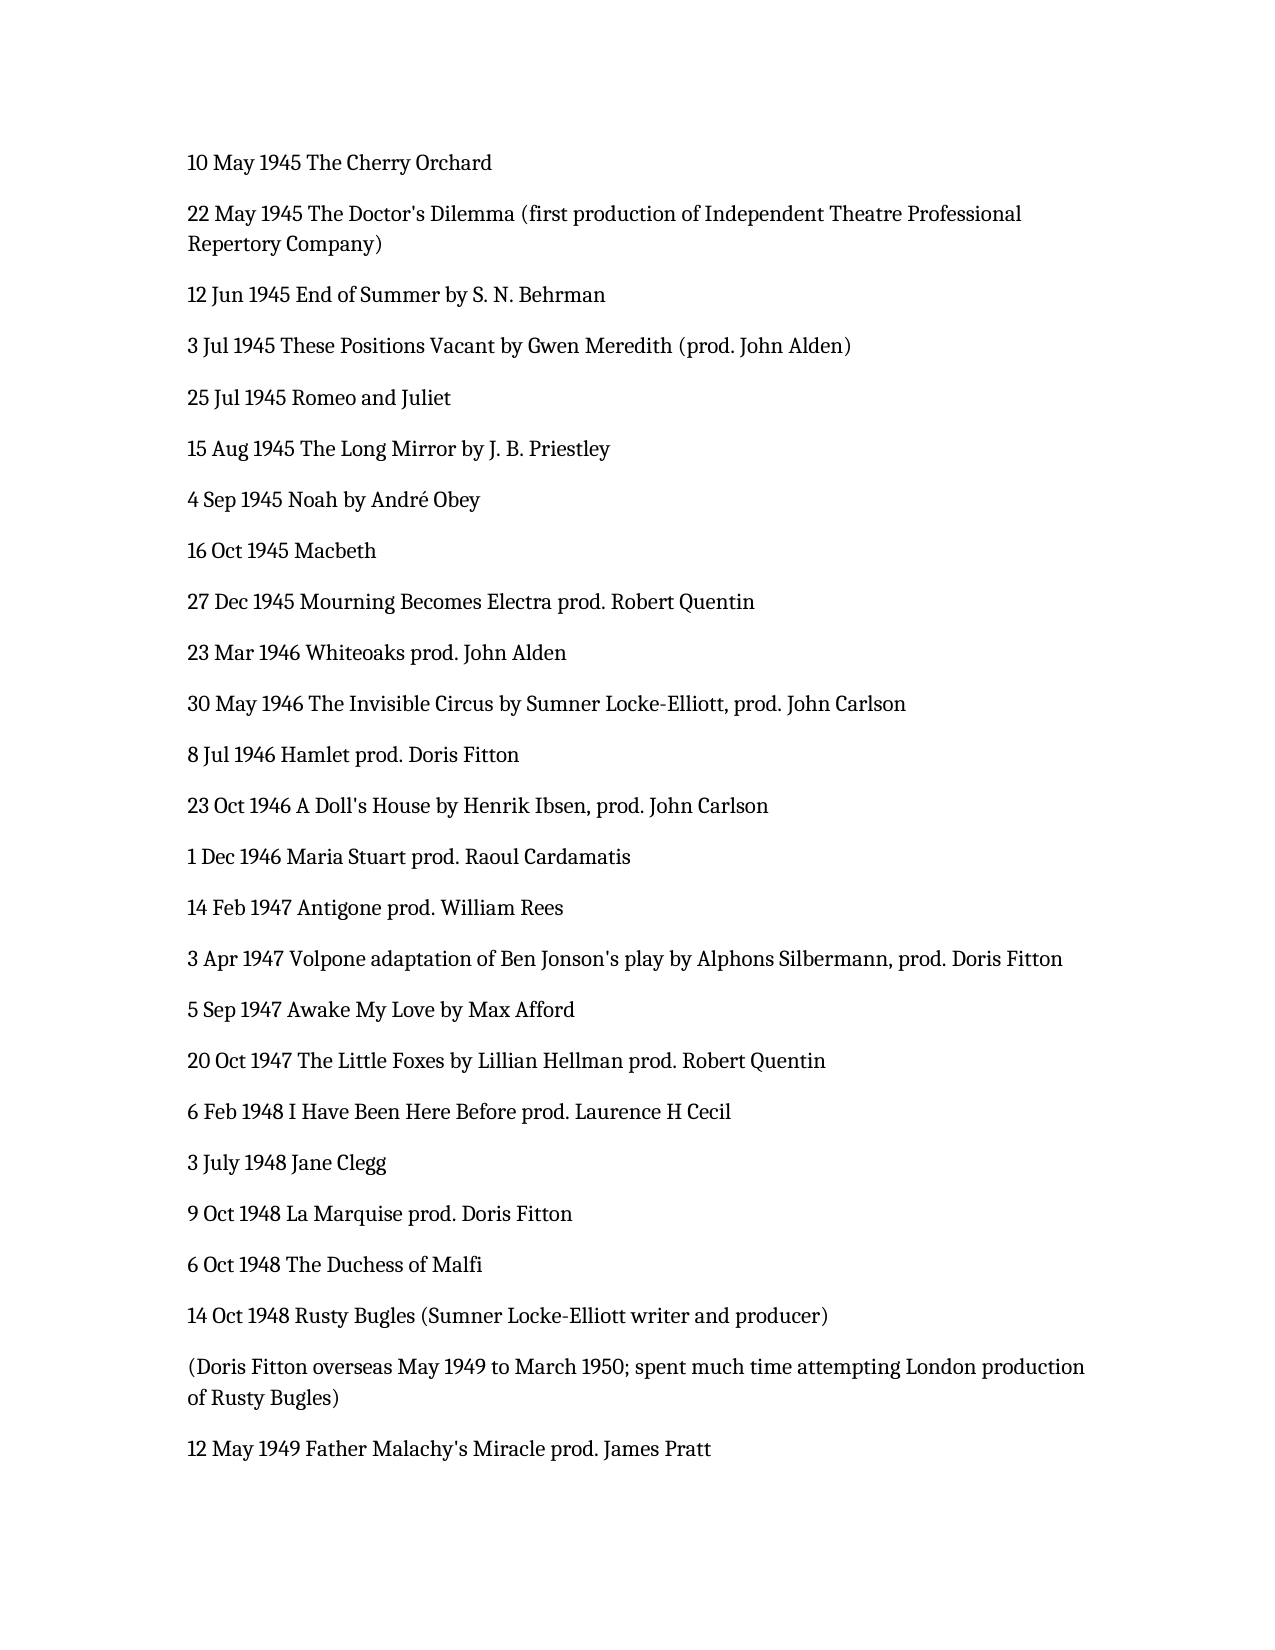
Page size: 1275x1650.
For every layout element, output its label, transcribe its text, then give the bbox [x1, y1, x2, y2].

text 15 Aug 1945 The Long Mirror by J. B. Priestley [187, 435, 1087, 462]
text 10 May 1945 The Cherry Orchard [187, 150, 1087, 176]
text 12 May 1949 Father Malachy's Miracle prod. James Pratt [187, 1435, 1087, 1462]
text 4 Sep 1945 Noah by André Obey [187, 486, 1087, 513]
text 6 Feb 1948 I Have Been Here Before prod. Laurence H Cecil [187, 1099, 1087, 1125]
text 23 Oct 1946 A Doll's House by Henrik Ibsen, prod. John Carlson [187, 793, 1087, 819]
text (Doris Fitton overseas May 1949 to March 1950; spent much time attempting London production of Rusty Bugles) [187, 1354, 1087, 1411]
text 6 Oct 1948 The Duchess of Malfi [187, 1252, 1087, 1278]
text 30 May 1946 The Invisible Circus by Sumner Locke-Elliott, prod. John Carlson [187, 691, 1087, 717]
text 20 Oct 1947 The Little Foxes by Lillian Hellman prod. Robert Quentin [187, 1048, 1087, 1074]
text 8 Jul 1946 Hamlet prod. Doris Fitton [187, 742, 1087, 768]
text 5 Sep 1947 Awake My Love by Max Afford [187, 997, 1087, 1023]
text 3 July 1948 Jane Clegg [187, 1150, 1087, 1176]
text 25 Jul 1945 Romeo and Juliet [187, 384, 1087, 411]
text 14 Feb 1947 Antigone prod. William Rees [187, 895, 1087, 921]
text 14 Oct 1948 Rusty Bugles (Sumner Locke-Elliott writer and producer) [187, 1303, 1087, 1329]
text 12 Jun 1945 End of Summer by S. N. Behrman [187, 282, 1087, 309]
text 23 Mar 1946 Whiteoaks prod. John Alden [187, 639, 1087, 666]
text 22 May 1945 The Doctor's Dilemma (first production of Independent Theatre Professional Repertory Company) [187, 201, 1087, 258]
text 27 Dec 1945 Mourning Becomes Electra prod. Robert Quentin [187, 588, 1087, 615]
text 1 Dec 1946 Maria Stuart prod. Raoul Cardamatis [187, 844, 1087, 870]
text 3 Jul 1945 These Positions Vacant by Gwen Meredith (prod. John Alden) [187, 333, 1087, 360]
text 9 Oct 1948 La Marquise prod. Doris Fitton [187, 1201, 1087, 1227]
text 16 Oct 1945 Macbeth [187, 537, 1087, 564]
text 3 Apr 1947 Volpone adaptation of Ben Jonson's play by Alphons Silbermann, prod. Doris Fitton [187, 946, 1087, 972]
